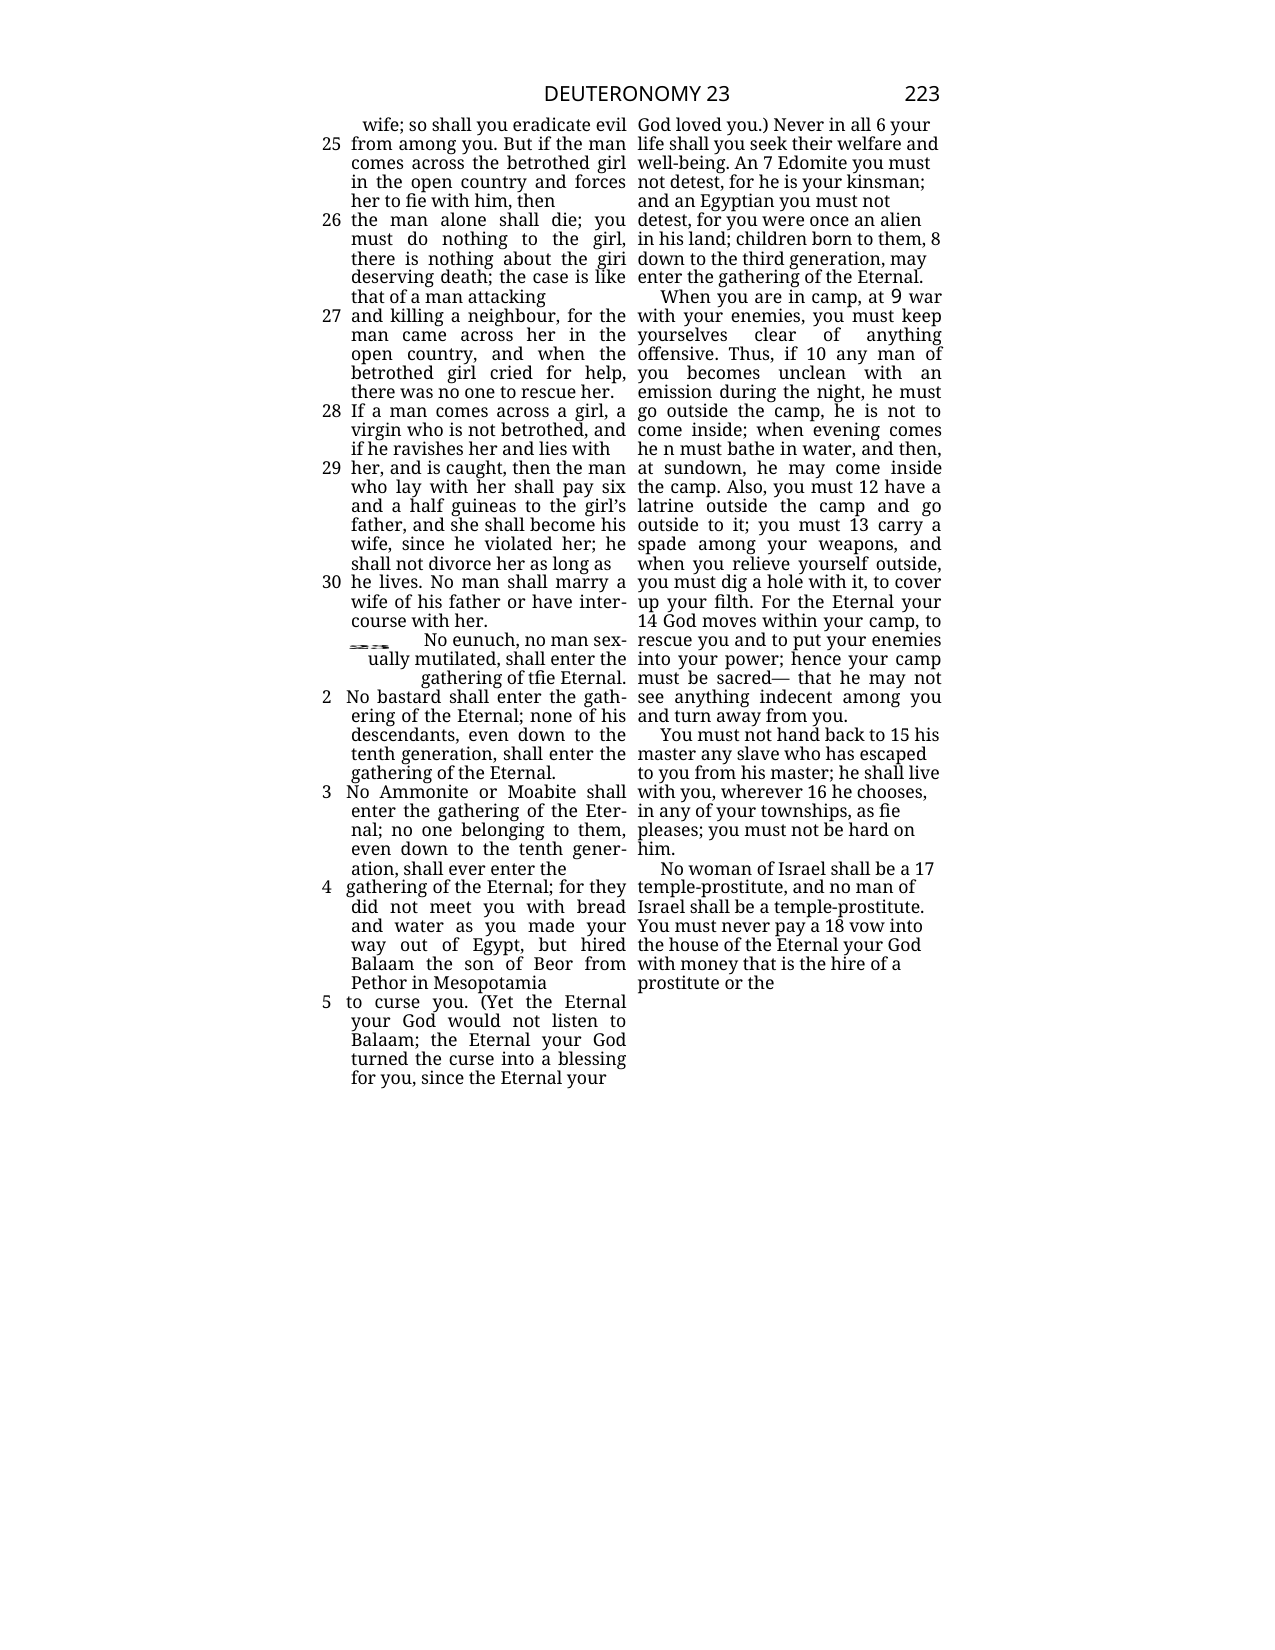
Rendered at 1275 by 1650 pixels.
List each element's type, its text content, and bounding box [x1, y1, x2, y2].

list the man alone shall die; you must do nothing to the girl, there is nothing about the giri deserving death; the case is like that of a man attacking [322, 212, 627, 307]
text wife; so shall you eradicate evil [322, 116, 627, 135]
list No Ammonite or Moabite shall enter the gathering of the Eter­nal; no one belonging to them, even down to the tenth gener­ation, shall ever enter the [322, 783, 627, 879]
list and killing a neighbour, for the man came across her in the open country, and when the betrothed girl cried for help, there was no one to rescue her. [322, 307, 627, 402]
text No woman of Israel shall be a 17 temple-prostitute, and no man of Israel shall be a temple-pros­titute. You must never pay a 18 vow into the house of the Eter­nal your God with money that is the hire of a prostitute or the [637, 860, 942, 993]
list If a man comes across a girl, a virgin who is not betrothed, and if he ravishes her and lies with [322, 402, 627, 459]
list from among you. But if the man comes across the betrothed girl in the open country and forces her to fie with him, then [322, 135, 627, 212]
list to curse you. (Yet the Eternal your God would not listen to Balaam; the Eternal your God turned the curse into a blessing for you, since the Eternal your [322, 993, 627, 1088]
text When you are in camp, at 9 war with your enemies, you must keep yourselves clear of anything offensive. Thus, if 10 any man of you becomes un­clean with an emission during the night, he must go outside the camp, he is not to come inside; when evening comes he n must bathe in water, and then, at sundown, he may come in­side the camp. Also, you must 12 have a latrine outside the camp and go outside to it; you must 13 carry a spade among your weapons, and when you relieve yourself outside, you must dig a hole with it, to cover up your filth. For the Eternal your 14 God moves within your camp, to rescue you and to put your enemies into your power; hence your camp must be sacred— that he may not see anything indecent among you and turn away from you. [637, 288, 942, 726]
list he lives. No man shall marry a wife of his father or have inter­course with her. [322, 574, 627, 631]
picture [349, 645, 390, 649]
list No bastard shall enter the gath­ering of the Eternal; none of his descendants, even down to the tenth generation, shall enter the gathering of the Eternal. [322, 688, 627, 783]
text You must not hand back to 15 his master any slave who has escaped to you from his master; he shall live with you, wherever 16 he chooses, in any of your town­ships, as fie pleases; you must not be hard on him. [637, 726, 942, 860]
text No eunuch, no man sex­ually mutilated, shall enter the gathering of tfie Eternal. [322, 631, 627, 688]
list her, and is caught, then the man who lay with her shall pay six and a half guineas to the girl’s father, and she shall become his wife, since he violated her; he shall not divorce her as long as [322, 459, 627, 574]
list gathering of the Eternal; for they did not meet you with bread and water as you made your way out of Egypt, but hired Balaam the son of Beor from Pethor in Mesopotamia [322, 879, 627, 993]
text God loved you.) Never in all 6 your life shall you seek their welfare and well-being. An 7 Edomite you must not detest, for he is your kinsman; and an Egyptian you must not detest, for you were once an alien in his land; children born to them, 8 down to the third generation, may enter the gathering of the Eternal. [637, 116, 942, 288]
